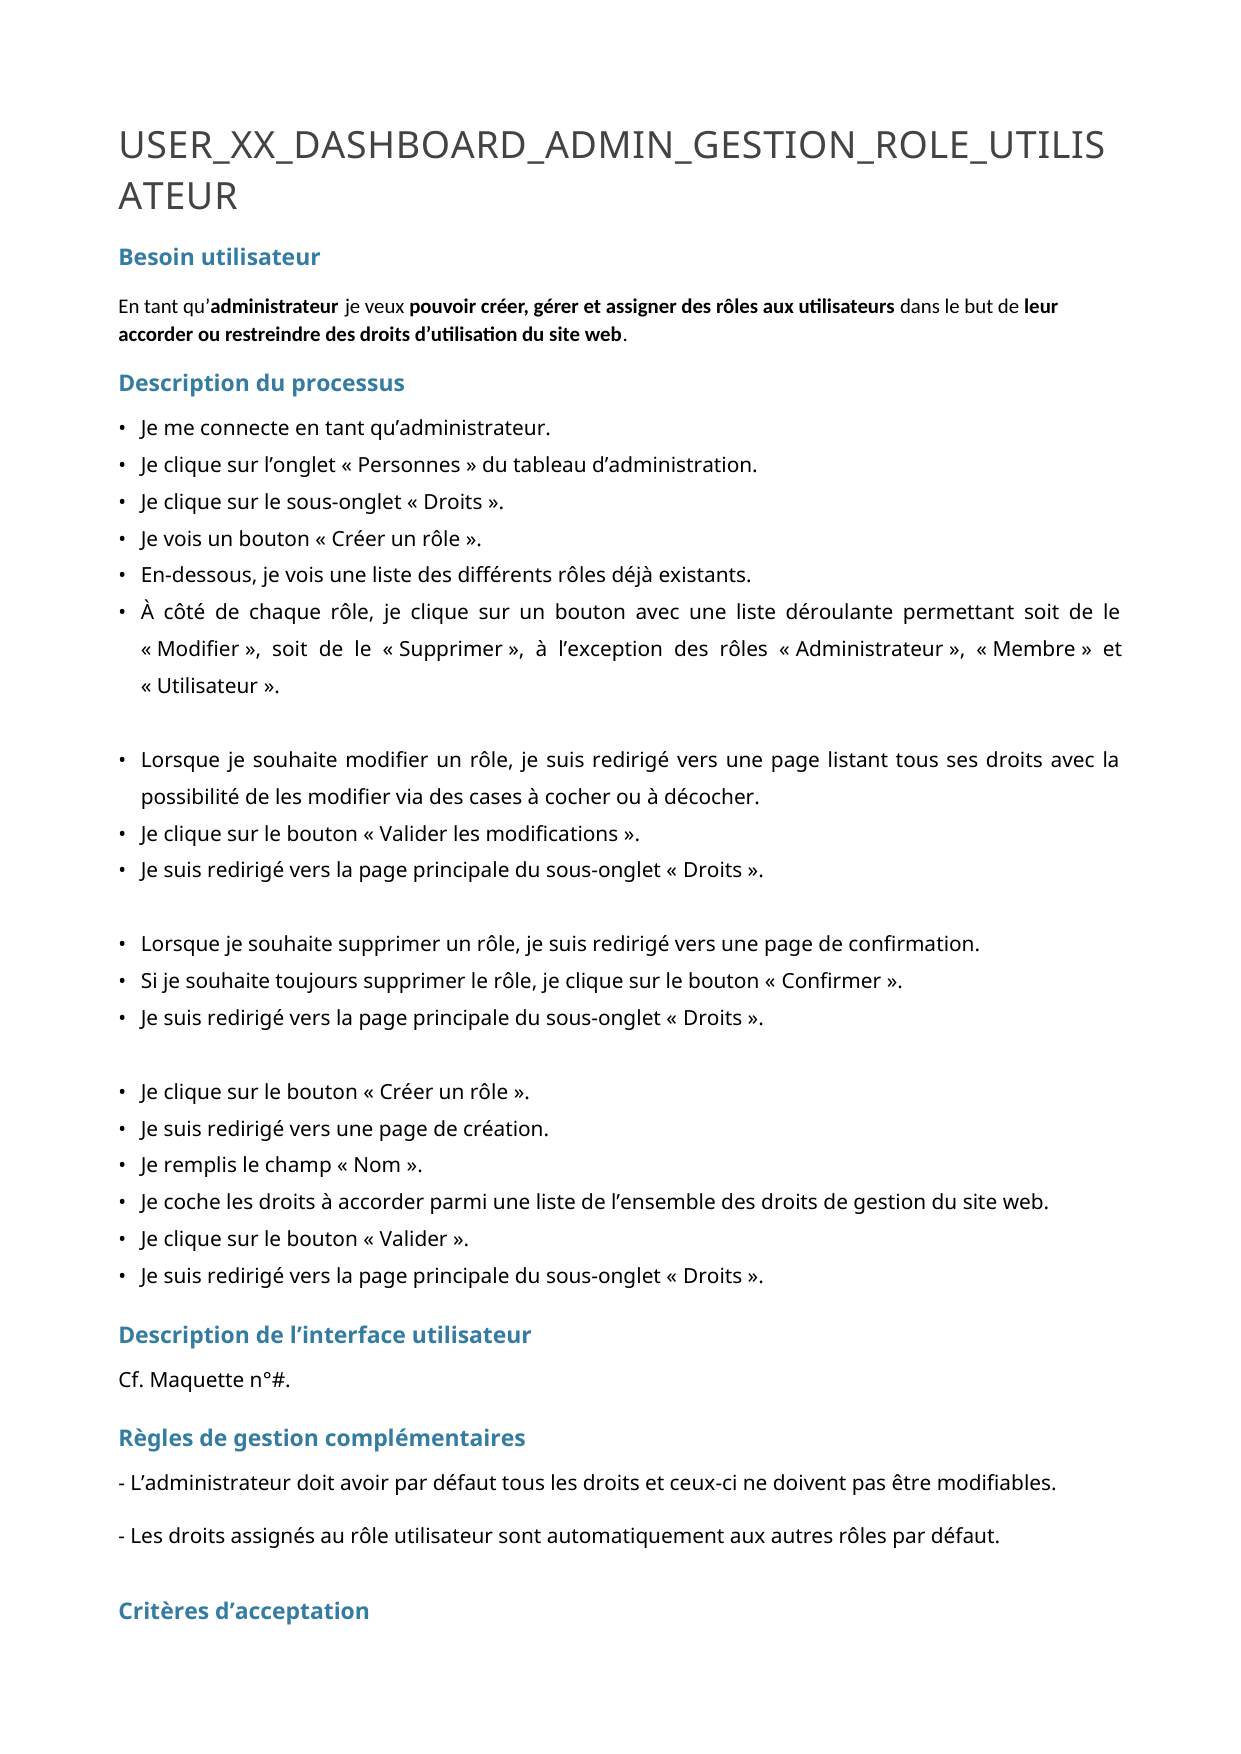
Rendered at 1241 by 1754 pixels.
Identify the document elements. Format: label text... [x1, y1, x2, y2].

list Je clique sur le sous-onglet « Droits ». [118, 487, 1122, 515]
text Cf. Maquette n°#. [118, 1365, 1122, 1393]
subtitle Description de l’interface utilisateur [118, 1319, 1122, 1350]
list Je suis redirigé vers une page de création. [118, 1114, 1122, 1142]
list Je me connecte en tant qu’administrateur. [118, 413, 1122, 441]
list Lorsque je souhaite supprimer un rôle, je suis redirigé vers une page de confirmation. [118, 929, 1122, 958]
subtitle user_XX_DASHBOARD_ADMIN_GESTION_ROLE_UTILISATEUR [118, 118, 1122, 220]
list Je suis redirigé vers la page principale du sous-onglet « Droits ». [118, 1261, 1122, 1289]
text - Les droits assignés au rôle utilisateur sont automatiquement aux autres rôles par défaut. [118, 1521, 1122, 1549]
list À côté de chaque rôle, je clique sur un bouton avec une liste déroulante permettant soit de le « Modifier », soit de le « Supprimer », à l’exception des rôles « Administrateur », « Membre » et « Utilisateur ». [118, 597, 1122, 699]
list Si je souhaite toujours supprimer le rôle, je clique sur le bouton « Confirmer ». [118, 966, 1122, 994]
subtitle Règles de gestion complémentaires [118, 1422, 1122, 1454]
list Je suis redirigé vers la page principale du sous-onglet « Droits ». [118, 1003, 1122, 1031]
list Lorsque je souhaite modifier un rôle, je suis redirigé vers une page listant tous ses droits avec la possibilité de les modifier via des cases à cocher ou à décocher. [118, 745, 1122, 810]
list Je vois un bouton « Créer un rôle ». [118, 524, 1122, 552]
subtitle Critères d’acceptation [118, 1595, 1122, 1626]
list Je coche les droits à accorder parmi une liste de l’ensemble des droits de gestion du site web. [118, 1187, 1122, 1216]
list Je remplis le champ « Nom ». [118, 1151, 1122, 1179]
subtitle Description du processus [118, 367, 1122, 398]
list En-dessous, je vois une liste des différents rôles déjà existants. [118, 561, 1122, 589]
list Je clique sur le bouton « Valider les modifications ». [118, 819, 1122, 847]
text - L’administrateur doit avoir par défaut tous les droits et ceux-ci ne doivent pas être modifiables. [118, 1468, 1122, 1497]
list Je clique sur le bouton « Créer un rôle ». [118, 1077, 1122, 1105]
subtitle Besoin utilisateur [118, 241, 1122, 272]
list Je clique sur le bouton « Valider ». [118, 1224, 1122, 1253]
list Je suis redirigé vers la page principale du sous-onglet « Droits ». [118, 856, 1122, 884]
list Je clique sur l’onglet « Personnes » du tableau d’administration. [118, 450, 1122, 478]
text En tant qu’administrateur je veux pouvoir créer, gérer et assigner des rôles aux utilisateurs dans le but de leur accorder ou restreindre des droits d’utilisation du site web. [118, 287, 1122, 346]
